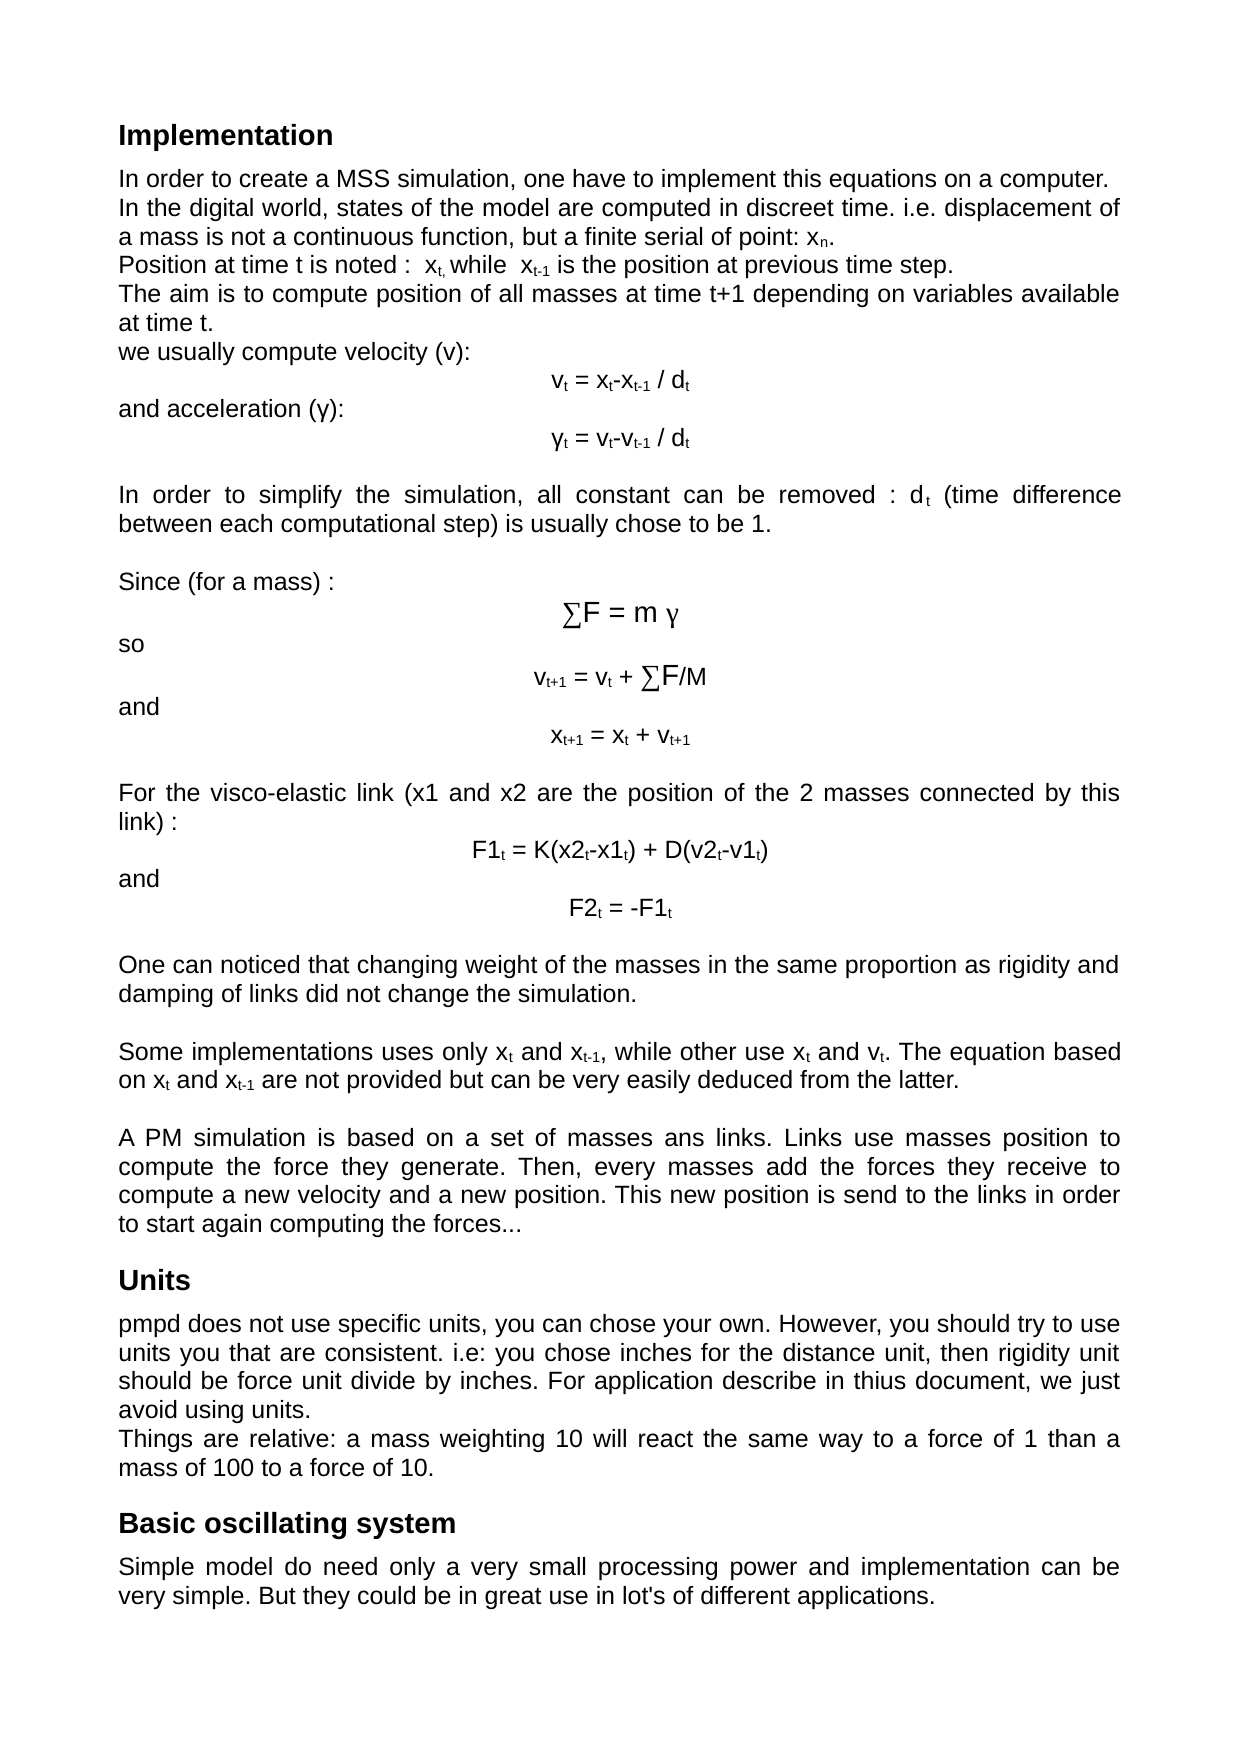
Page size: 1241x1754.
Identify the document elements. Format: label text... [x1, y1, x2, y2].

text The aim is to compute position of all masses at time t+1 depending on variables available at time t. [118, 279, 1122, 337]
text F2t = -F1t [118, 893, 1122, 921]
subtitle Units [118, 1263, 1122, 1296]
text vt+1 = vt + ∑F/M [118, 658, 1122, 691]
text we usually compute velocity (v): [118, 337, 1122, 365]
text In the digital world, states of the model are computed in discreet time. i.e. displacement of a mass is not a continuous function, but a finite serial of point: xn. [118, 193, 1122, 250]
text A PM simulation is based on a set of masses ans links. Links use masses position to compute the force they generate. Then, every masses add the forces they receive to compute a new velocity and a new position. This new position is send to the links in order to start again computing the forces... [118, 1123, 1122, 1238]
text vt = xt-xt-1 / dt [118, 365, 1122, 394]
text pmpd does not use specific units, you can chose your own. However, you should try to use units you that are consistent. i.e: you chose inches for the distance unit, then rigidity unit should be force unit divide by inches. For application describe in thius document, we just avoid using units. [118, 1309, 1122, 1424]
text ∑F = m γ [118, 595, 1122, 629]
subtitle Basic oscillating system [118, 1506, 1122, 1540]
text Since (for a mass) : [118, 567, 1122, 595]
text xt+1 = xt + vt+1 [118, 720, 1122, 749]
text Some implementations uses only xt and xt-1, while other use xt and vt. The equation based on xt and xt-1 are not provided but can be very easily deduced from the latter. [118, 1036, 1122, 1094]
text and [118, 691, 1122, 720]
text and [118, 864, 1122, 893]
text One can noticed that changing weight of the masses in the same proportion as rigidity and damping of links did not change the simulation. [118, 950, 1122, 1008]
text In order to simplify the simulation, all constant can be removed : dt (time difference between each computational step) is usually chose to be 1. [118, 480, 1122, 538]
text For the visco-elastic link (x1 and x2 are the position of the 2 masses connected by this link) : [118, 778, 1122, 835]
text and acceleration (γ): [118, 394, 1122, 423]
text so [118, 629, 1122, 658]
text F1t = K(x2t-x1t) + D(v2t-v1t) [118, 835, 1122, 864]
subtitle Implementation [118, 118, 1122, 152]
text In order to create a MSS simulation, one have to implement this equations on a computer. [118, 164, 1122, 193]
text γt = vt-vt-1 / dt [118, 423, 1122, 452]
text Simple model do need only a very small processing power and implementation can be very simple. But they could be in great use in lot's of different applications. [118, 1552, 1122, 1610]
text Things are relative: a mass weighting 10 will react the same way to a force of 1 than a mass of 100 to a force of 10. [118, 1424, 1122, 1481]
text Position at time t is noted : xt, while xt-1 is the position at previous time step. [118, 250, 1122, 279]
